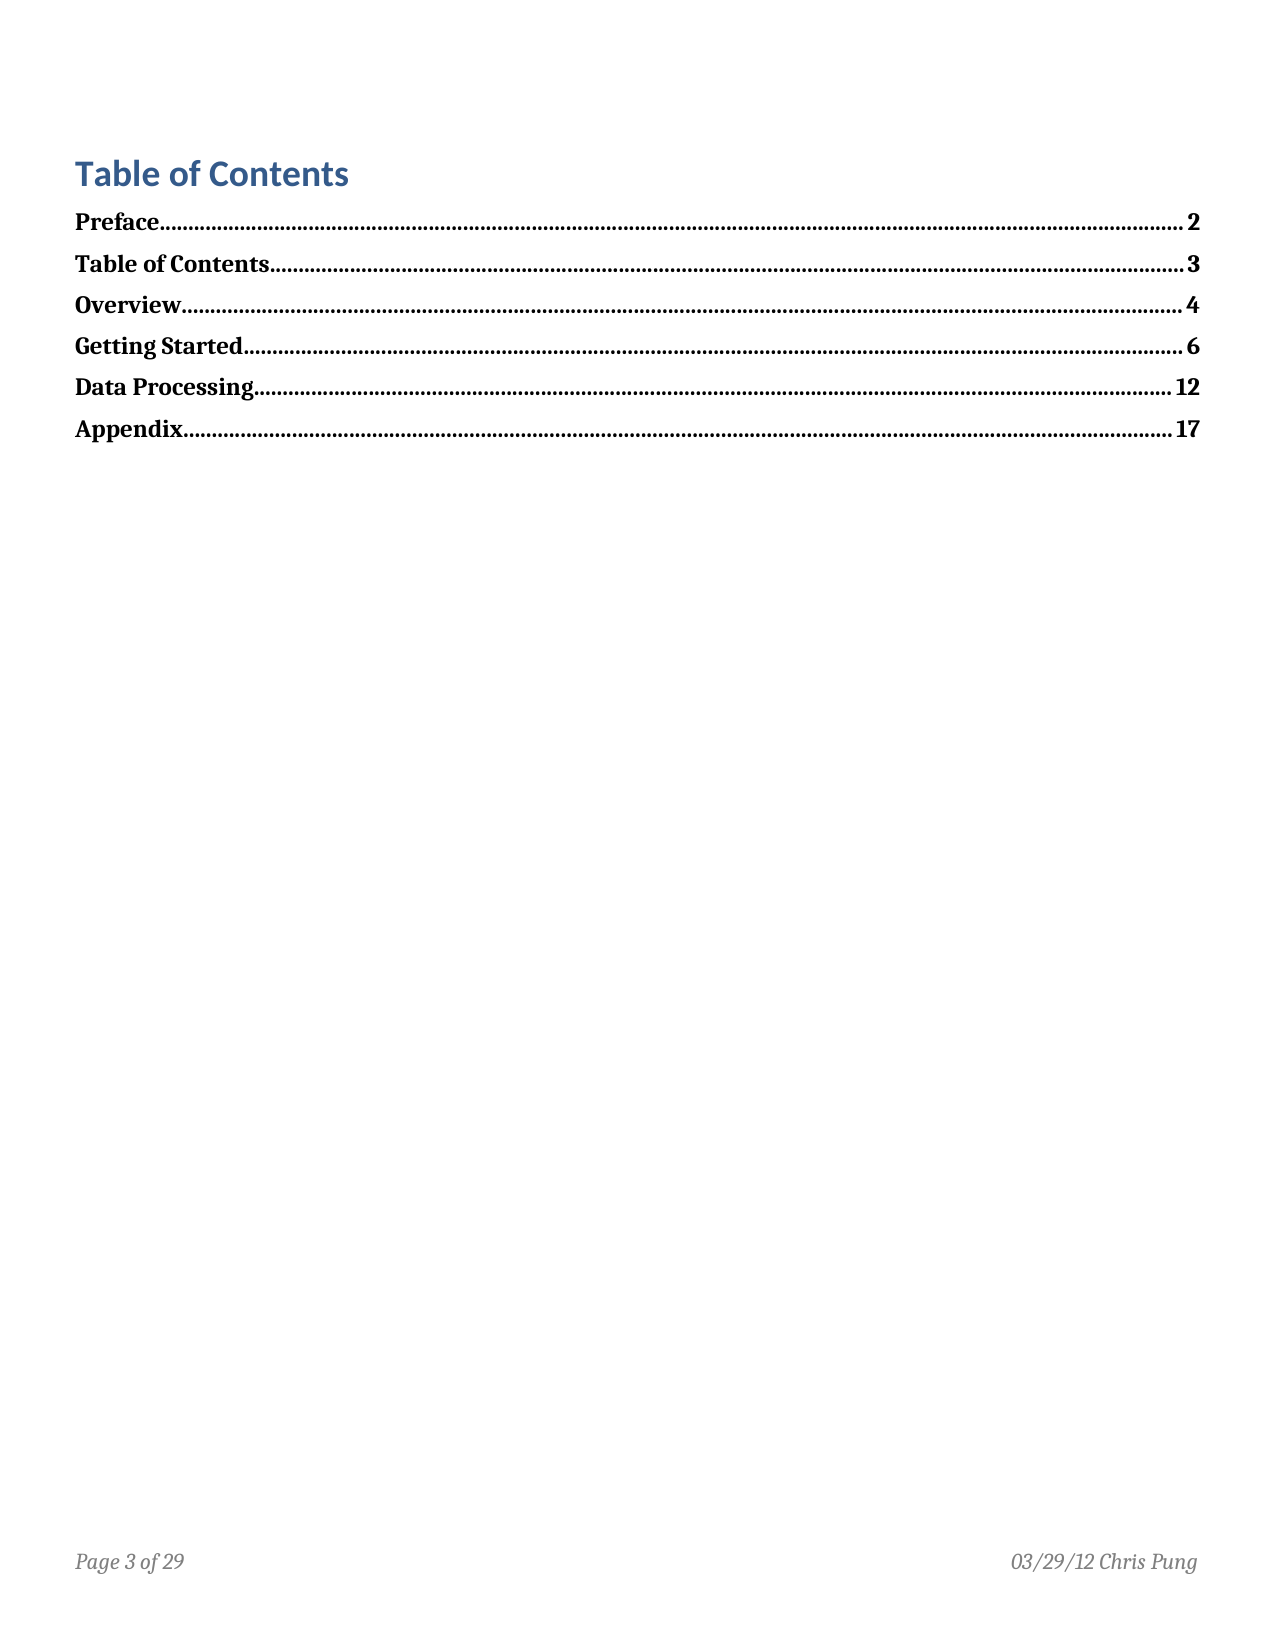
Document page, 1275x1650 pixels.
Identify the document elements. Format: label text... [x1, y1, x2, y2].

text Overview 4 [75, 291, 1200, 319]
text Getting Started 6 [75, 332, 1200, 361]
subtitle Table of Contents [75, 150, 1200, 196]
text Data Processing 12 [75, 373, 1200, 402]
text Preface 2 [75, 208, 1200, 237]
text Table of Contents 3 [75, 249, 1200, 278]
text Appendix 17 [75, 414, 1200, 443]
